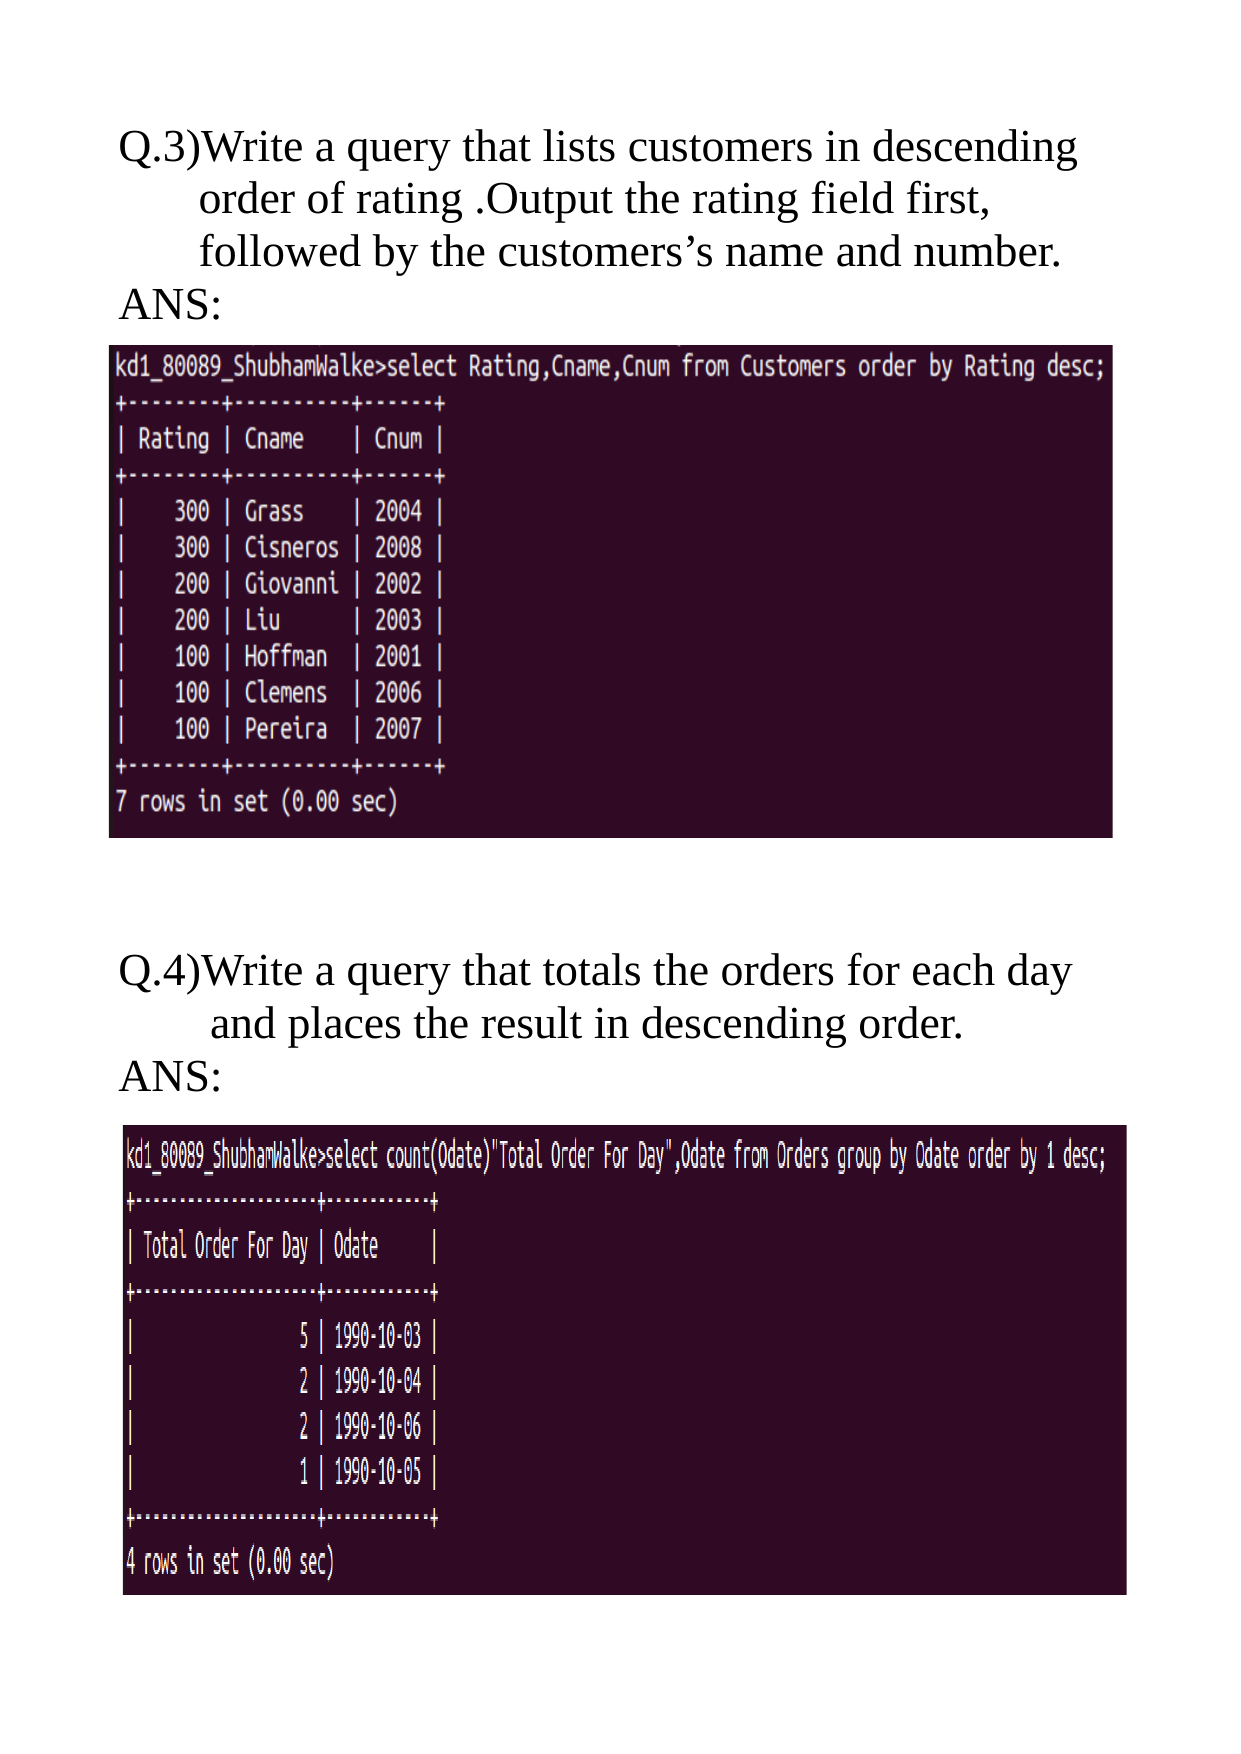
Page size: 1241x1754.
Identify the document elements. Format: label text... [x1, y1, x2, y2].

text and places the result in descending order. [118, 996, 1122, 1048]
text ANS: [118, 276, 1122, 329]
text Q.4)Write a query that totals the orders for each day [118, 943, 1122, 996]
text ANS: [118, 1048, 1122, 1101]
text Q.3)Write a query that lists customers in descending [118, 118, 1122, 171]
text order of rating .Output the rating field first, [118, 171, 1122, 223]
picture [122, 1125, 1127, 1595]
text followed by the customers’s name and number. [118, 223, 1122, 276]
picture [108, 345, 1113, 838]
